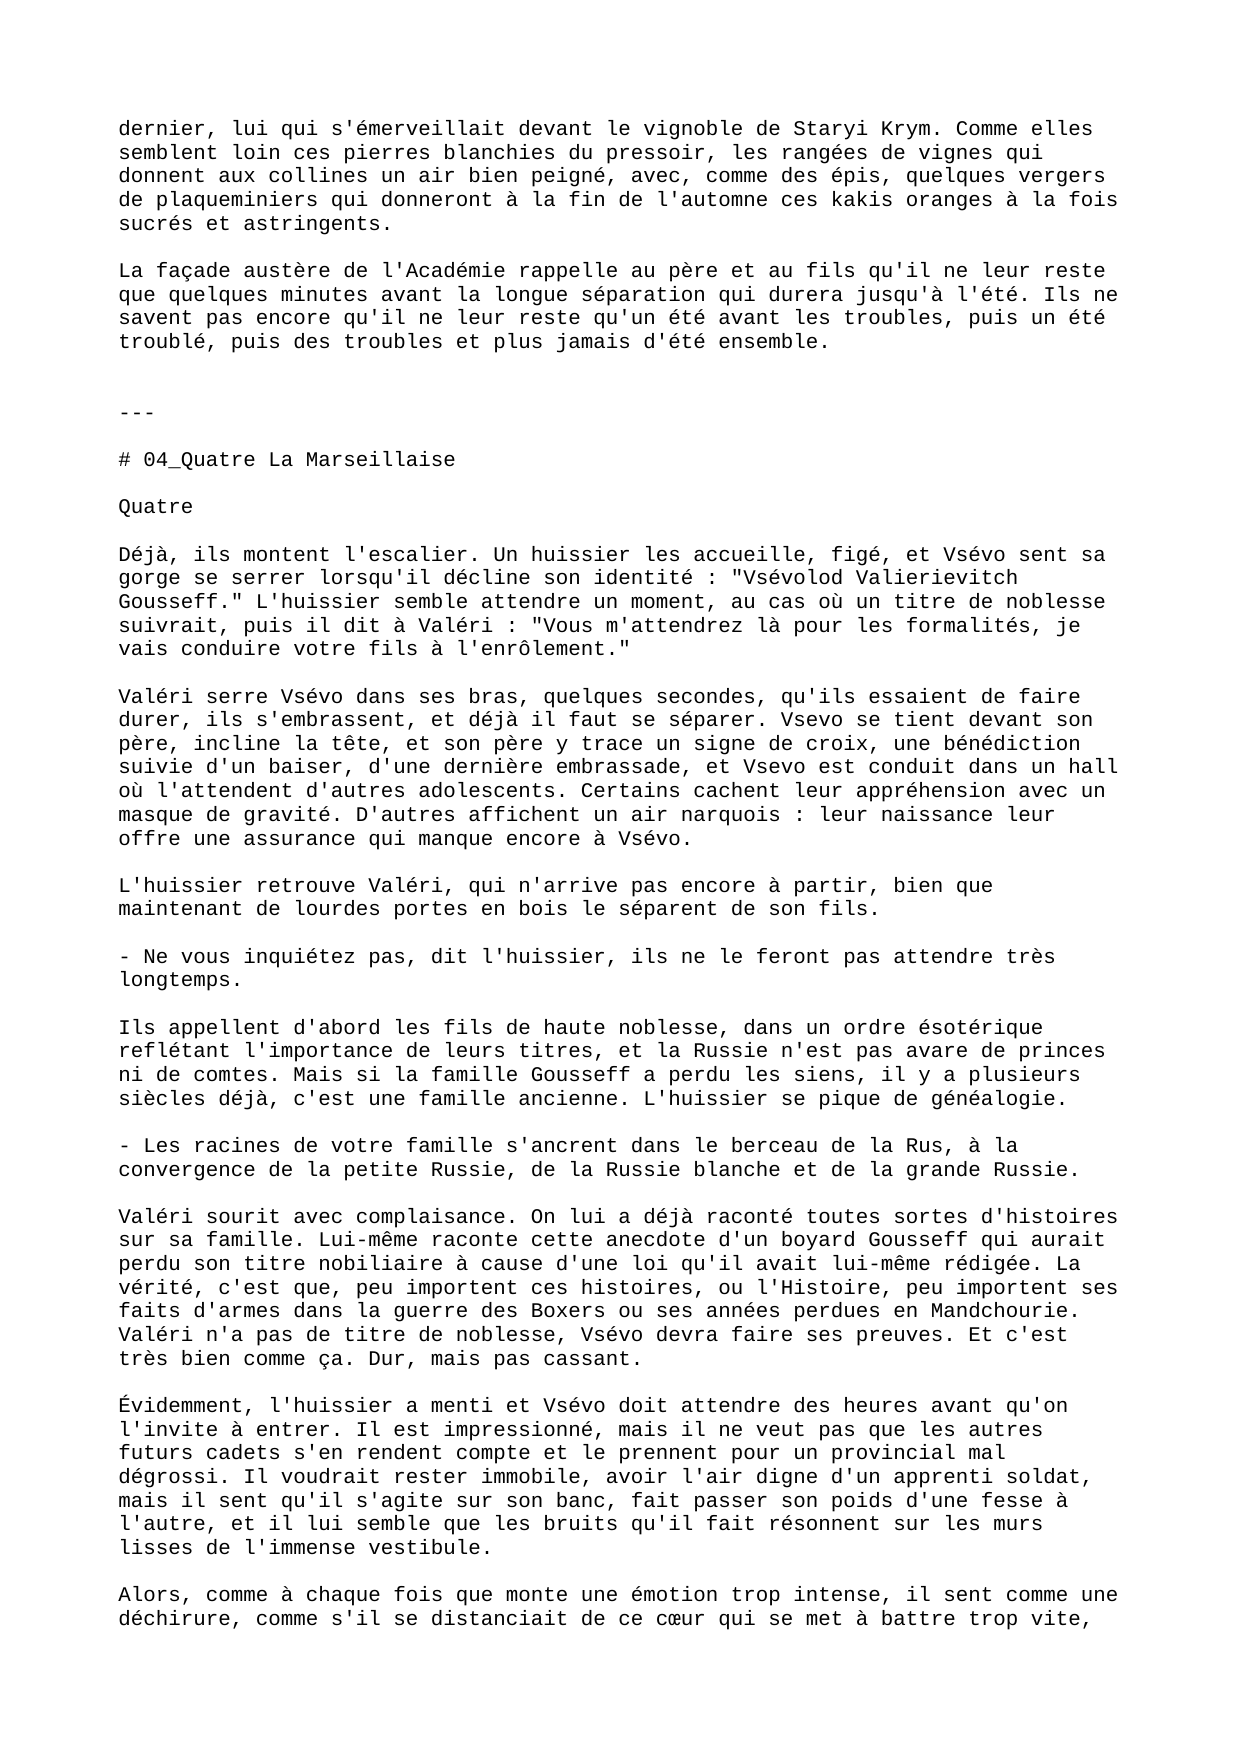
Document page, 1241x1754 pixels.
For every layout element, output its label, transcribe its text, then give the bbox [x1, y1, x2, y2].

text - Ne vous inquiétez pas, dit l'huissier, ils ne le feront pas attendre très longtemps. [118, 946, 1122, 993]
text Valéri serre Vsévo dans ses bras, quelques secondes, qu'ils essaient de faire durer, ils s'embrassent, et déjà il faut se séparer. Vsevo se tient devant son père, incline la tête, et son père y trace un signe de croix, une bénédiction suivie d'un baiser, d'une dernière embrassade, et Vsevo est conduit dans un hall où l'attendent d'autres adolescents. Certains cachent leur appréhension avec un masque de gravité. D'autres affichent un air narquois : leur naissance leur offre une assurance qui manque encore à Vsévo. [118, 686, 1122, 851]
text Évidemment, l'huissier a menti et Vsévo doit attendre des heures avant qu'on l'invite à entrer. Il est impressionné, mais il ne veut pas que les autres futurs cadets s'en rendent compte et le prennent pour un provincial mal dégrossi. Il voudrait rester immobile, avoir l'air digne d'un apprenti soldat, mais il sent qu'il s'agite sur son banc, fait passer son poids d'une fesse à l'autre, et il lui semble que les bruits qu'il fait résonnent sur les murs lisses de l'immense vestibule. [118, 1395, 1122, 1561]
text La façade austère de l'Académie rappelle au père et au fils qu'il ne leur reste que quelques minutes avant la longue séparation qui durera jusqu'à l'été. Ils ne savent pas encore qu'il ne leur reste qu'un été avant les troubles, puis un été troublé, puis des troubles et plus jamais d'été ensemble. [118, 260, 1122, 354]
text Valéri sourit avec complaisance. On lui a déjà raconté toutes sortes d'histoires sur sa famille. Lui-même raconte cette anecdote d'un boyard Gousseff qui aurait perdu son titre nobiliaire à cause d'une loi qu'il avait lui-même rédigée. La vérité, c'est que, peu importent ces histoires, ou l'Histoire, peu importent ses faits d'armes dans la guerre des Boxers ou ses années perdues en Mandchourie. Valéri n'a pas de titre de noblesse, Vsévo devra faire ses preuves. Et c'est très bien comme ça. Dur, mais pas cassant. [118, 1206, 1122, 1371]
text Déjà, ils montent l'escalier. Un huissier les accueille, figé, et Vsévo sent sa gorge se serrer lorsqu'il décline son identité : "Vsévolod Valierievitch Gousseff." L'huissier semble attendre un moment, au cas où un titre de noblesse suivrait, puis il dit à Valéri : "Vous m'attendrez là pour les formalités, je vais conduire votre fils à l'enrôlement." [118, 544, 1122, 662]
text --- [118, 402, 1122, 426]
text L'huissier retrouve Valéri, qui n'arrive pas encore à partir, bien que maintenant de lourdes portes en bois le séparent de son fils. [118, 875, 1122, 922]
text Quatre [118, 496, 1122, 520]
text dernier, lui qui s'émerveillait devant le vignoble de Staryi Krym. Comme elles semblent loin ces pierres blanchies du pressoir, les rangées de vignes qui donnent aux collines un air bien peigné, avec, comme des épis, quelques vergers de plaqueminiers qui donneront à la fin de l'automne ces kakis oranges à la fois sucrés et astringents. [118, 118, 1122, 236]
text # 04_Quatre La Marseillaise [118, 449, 1122, 473]
text Alors, comme à chaque fois que monte une émotion trop intense, il sent comme une déchirure, comme s'il se distanciait de ce cœur qui se met à battre trop vite, [118, 1584, 1122, 1631]
text - Les racines de votre famille s'ancrent dans le berceau de la Rus, à la convergence de la petite Russie, de la Russie blanche et de la grande Russie. [118, 1135, 1122, 1182]
text Ils appellent d'abord les fils de haute noblesse, dans un ordre ésotérique reflétant l'importance de leurs titres, et la Russie n'est pas avare de princes ni de comtes. Mais si la famille Gousseff a perdu les siens, il y a plusieurs siècles déjà, c'est une famille ancienne. L'huissier se pique de généalogie. [118, 1017, 1122, 1111]
